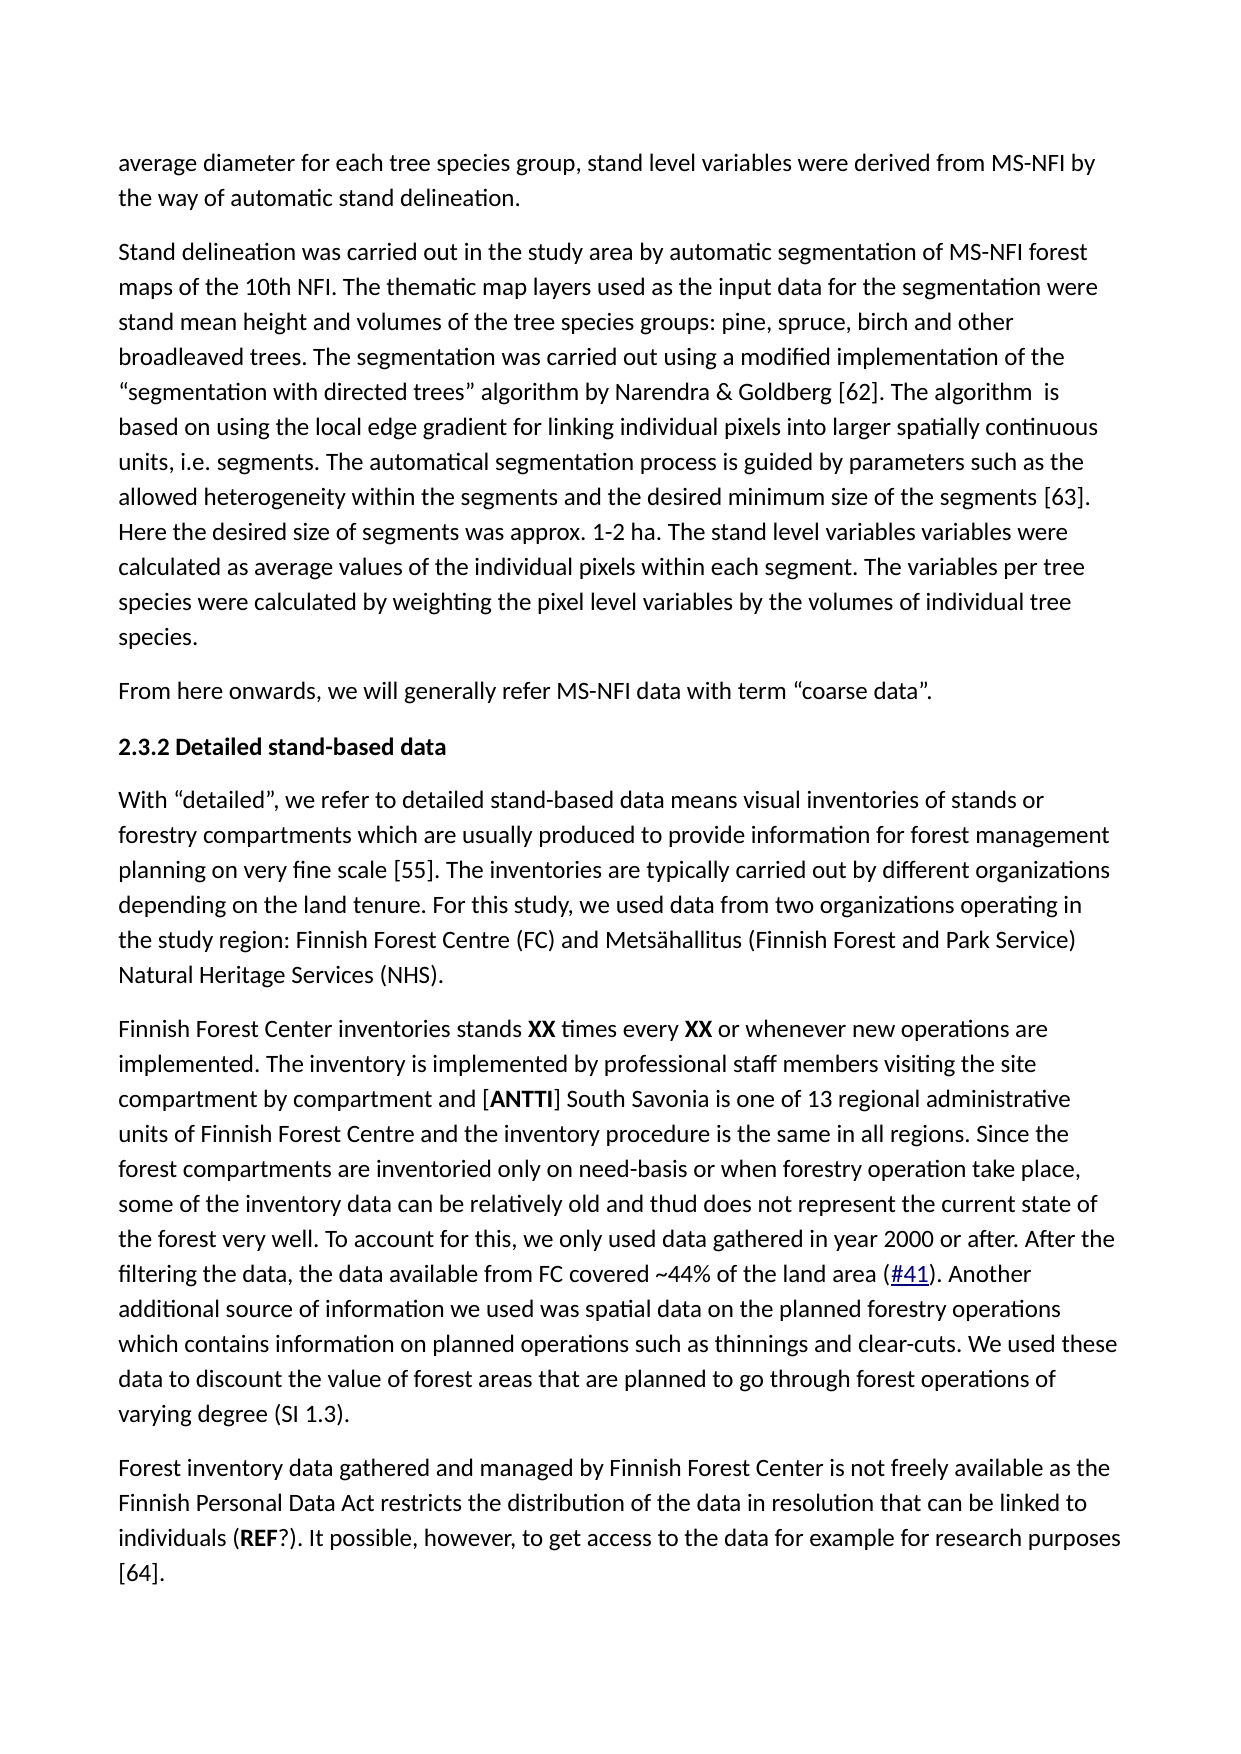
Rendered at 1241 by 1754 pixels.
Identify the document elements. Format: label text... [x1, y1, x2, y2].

text From here onwards, we will generally refer MS-NFI data with term “coarse data”. [118, 675, 1122, 706]
text Forest inventory data gathered and managed by Finnish Forest Center is not freely available as the Finnish Personal Data Act restricts the distribution of the data in resolution that can be linked to individuals (REF?). It possible, however, to get access to the data for example for research purposes [64]⁠. [118, 1452, 1122, 1588]
text Stand delineation was carried out in the study area by automatic segmentation of MS-NFI forest maps of the 10th NFI. The thematic map layers used as the input data for the segmentation were stand mean height and volumes of the tree species groups: pine, spruce, birch and other broadleaved trees. The segmentation was carried out using a modified implementation of the “segmentation with directed trees” algorithm by Narendra & Goldberg [62]⁠. The algorithm is based on using the local edge gradient for linking individual pixels into larger spatially continuous units, i.e. segments. The automatical segmentation process is guided by parameters such as the allowed heterogeneity within the segments and the desired minimum size of the segments [63]⁠. Here the desired size of segments was approx. 1-2 ha. The stand level variables variables were calculated as average values of the individual pixels within each segment. The variables per tree species were calculated by weighting the pixel level variables by the volumes of individual tree species. [118, 236, 1122, 652]
text average diameter for each tree species group, stand level variables were derived from MS-NFI by the way of automatic stand delineation. [118, 148, 1122, 213]
text With “detailed”, we refer to detailed stand-based data means visual inventories of stands or forestry compartments which are usually produced to provide information for forest management planning on very fine scale [55]⁠. The inventories are typically carried out by different organizations depending on the land tenure. For this study, we used data from two organizations operating in the study region: Finnish Forest Centre (FC) and Metsähallitus (Finnish Forest and Park Service) Natural Heritage Services (NHS). [118, 785, 1122, 990]
text Finnish Forest Center inventories stands XX times every XX or whenever new operations are implemented. The inventory is implemented by professional staff members visiting the site compartment by compartment and [ANTTI] South Savonia is one of 13 regional administrative units of Finnish Forest Centre and the inventory procedure is the same in all regions. Since the forest compartments are inventoried only on need-basis or when forestry operation take place, some of the inventory data can be relatively old and thud does not represent the current state of the forest very well. To account for this, we only used data gathered in year 2000 or after. After the filtering the data, the data available from FC covered ~44% of the land area (#41). Another additional source of information we used was spatial data on the planned forestry operations which contains information on planned operations such as thinnings and clear-cuts. We used these data to discount the value of forest areas that are planned to go through forest operations of varying degree (SI 1.3). [118, 1013, 1122, 1429]
subtitle 2.3.2 Detailed stand-based data [118, 731, 1122, 761]
